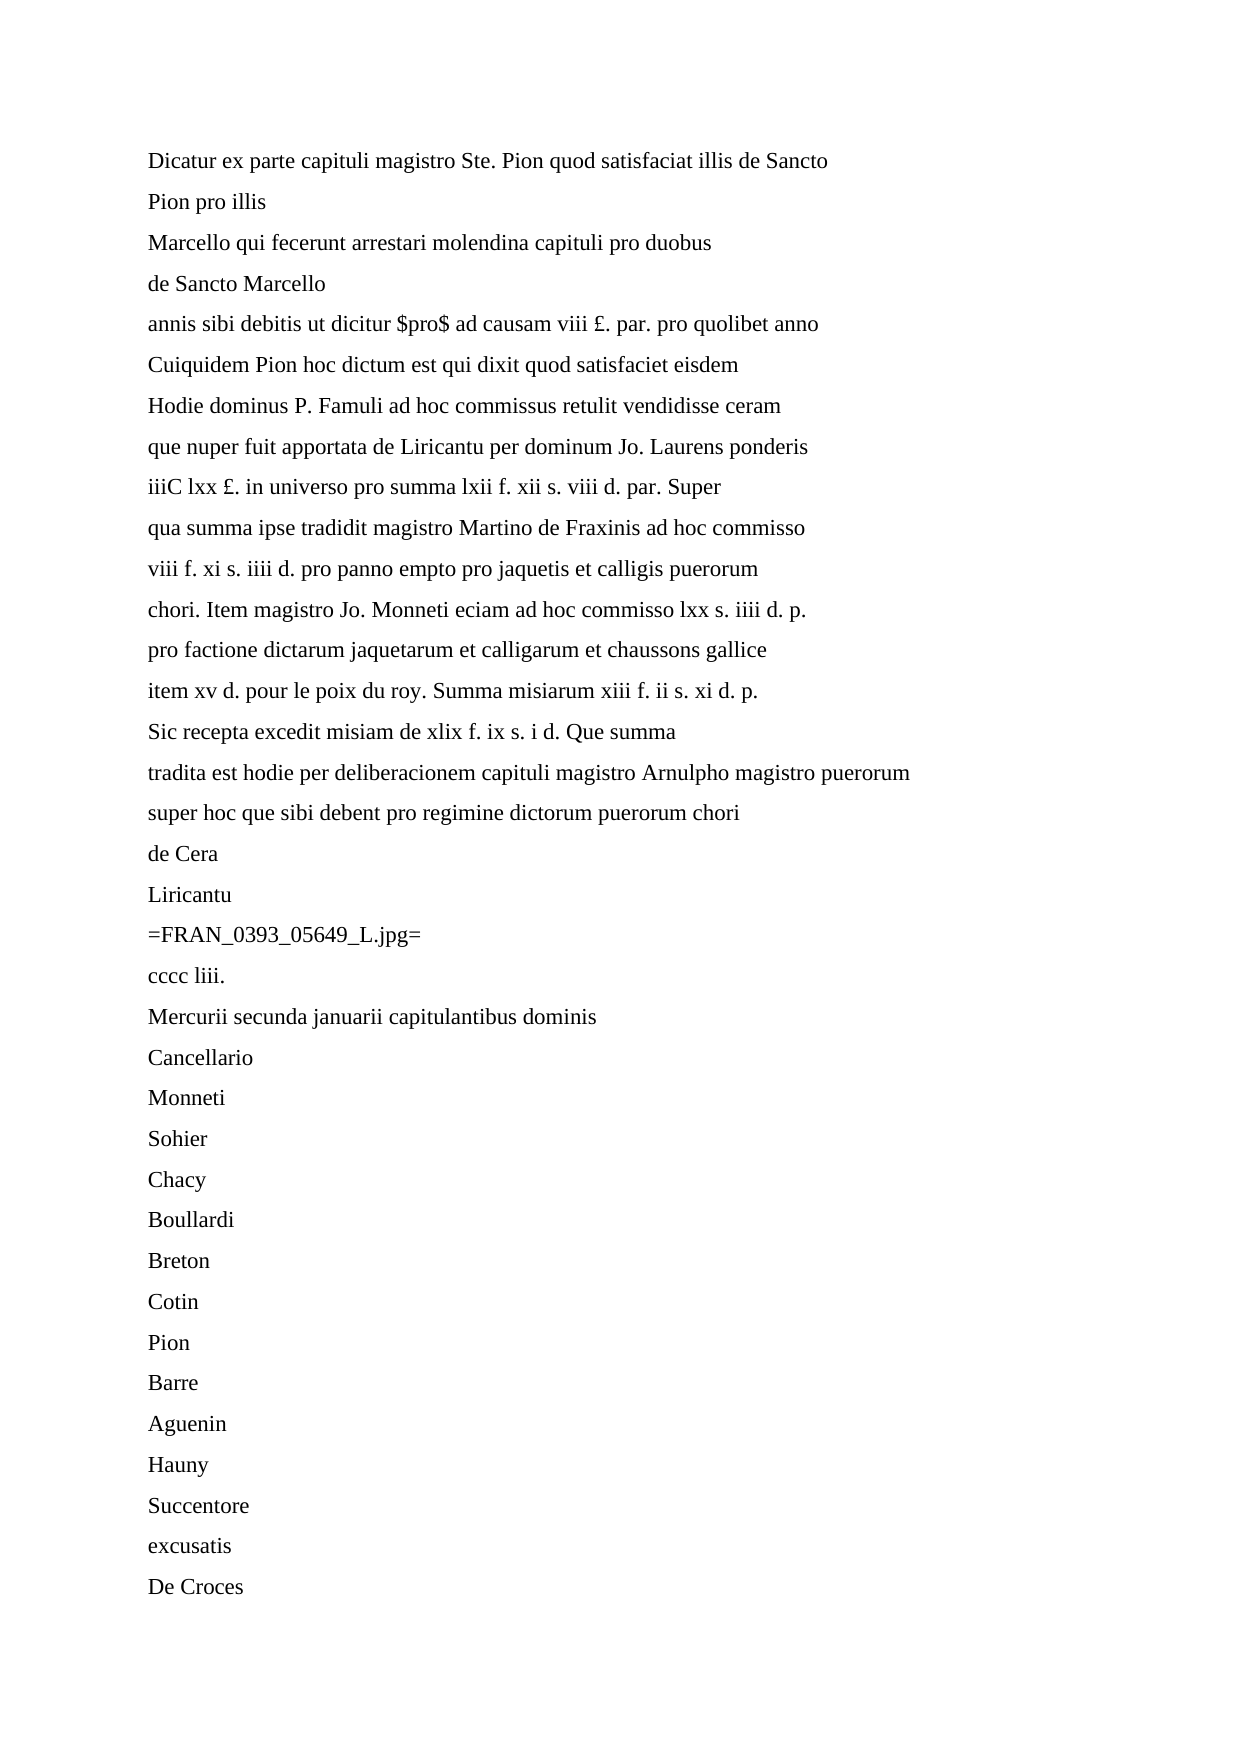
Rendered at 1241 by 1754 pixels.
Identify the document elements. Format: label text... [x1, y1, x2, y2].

text Breton [148, 1247, 1093, 1274]
text de Cera [148, 840, 1093, 866]
text Barre [148, 1369, 1093, 1396]
text Hodie dominus P. Famuli ad hoc commissus retulit vendidisse ceram [148, 392, 1093, 418]
text De Croces [148, 1573, 1093, 1599]
text Cotin [148, 1288, 1093, 1314]
text que nuper fuit apportata de Liricantu per dominum Jo. Laurens ponderis [148, 433, 1093, 459]
text super hoc que sibi debent pro regimine dictorum puerorum chori [148, 799, 1093, 826]
text Pion [148, 1329, 1093, 1355]
text iiiC lxx £. in universo pro summa lxii f. xii s. viii d. par. Super [148, 473, 1093, 500]
text Sic recepta excedit misiam de xlix f. ix s. i d. Que summa [148, 718, 1093, 744]
text tradita est hodie per deliberacionem capituli magistro Arnulpho magistro puerorum [148, 758, 1093, 785]
text excusatis [148, 1532, 1093, 1559]
text Liricantu [148, 881, 1093, 907]
text Succentore [148, 1492, 1093, 1518]
text Sohier [148, 1125, 1093, 1151]
text Chacy [148, 1166, 1093, 1192]
text de Sancto Marcello [148, 270, 1093, 296]
text chori. Item magistro Jo. Monneti eciam ad hoc commisso lxx s. iiii d. p. [148, 596, 1093, 622]
text pro factione dictarum jaquetarum et calligarum et chaussons gallice [148, 636, 1093, 663]
text Pion pro illis [148, 188, 1093, 215]
text item xv d. pour le poix du roy. Summa misiarum xiii f. ii s. xi d. p. [148, 677, 1093, 703]
text =FRAN_0393_05649_L.jpg= [148, 921, 1093, 948]
text Marcello qui fecerunt arrestari molendina capituli pro duobus [148, 229, 1093, 255]
text Dicatur ex parte capituli magistro Ste. Pion quod satisfaciat illis de Sancto [148, 148, 1093, 174]
text Cancellario [148, 1044, 1093, 1070]
text Cuiquidem Pion hoc dictum est qui dixit quod satisfaciet eisdem [148, 351, 1093, 378]
text annis sibi debitis ut dicitur $pro$ ad causam viii £. par. pro quolibet anno [148, 311, 1093, 337]
text Monneti [148, 1084, 1093, 1111]
text Boullardi [148, 1207, 1093, 1233]
text Mercurii secunda januarii capitulantibus dominis [148, 1003, 1093, 1029]
text viii f. xi s. iiii d. pro panno empto pro jaquetis et calligis puerorum [148, 555, 1093, 581]
text qua summa ipse tradidit magistro Martino de Fraxinis ad hoc commisso [148, 514, 1093, 541]
text Aguenin [148, 1410, 1093, 1437]
text cccc liii. [148, 962, 1093, 988]
text Hauny [148, 1451, 1093, 1477]
